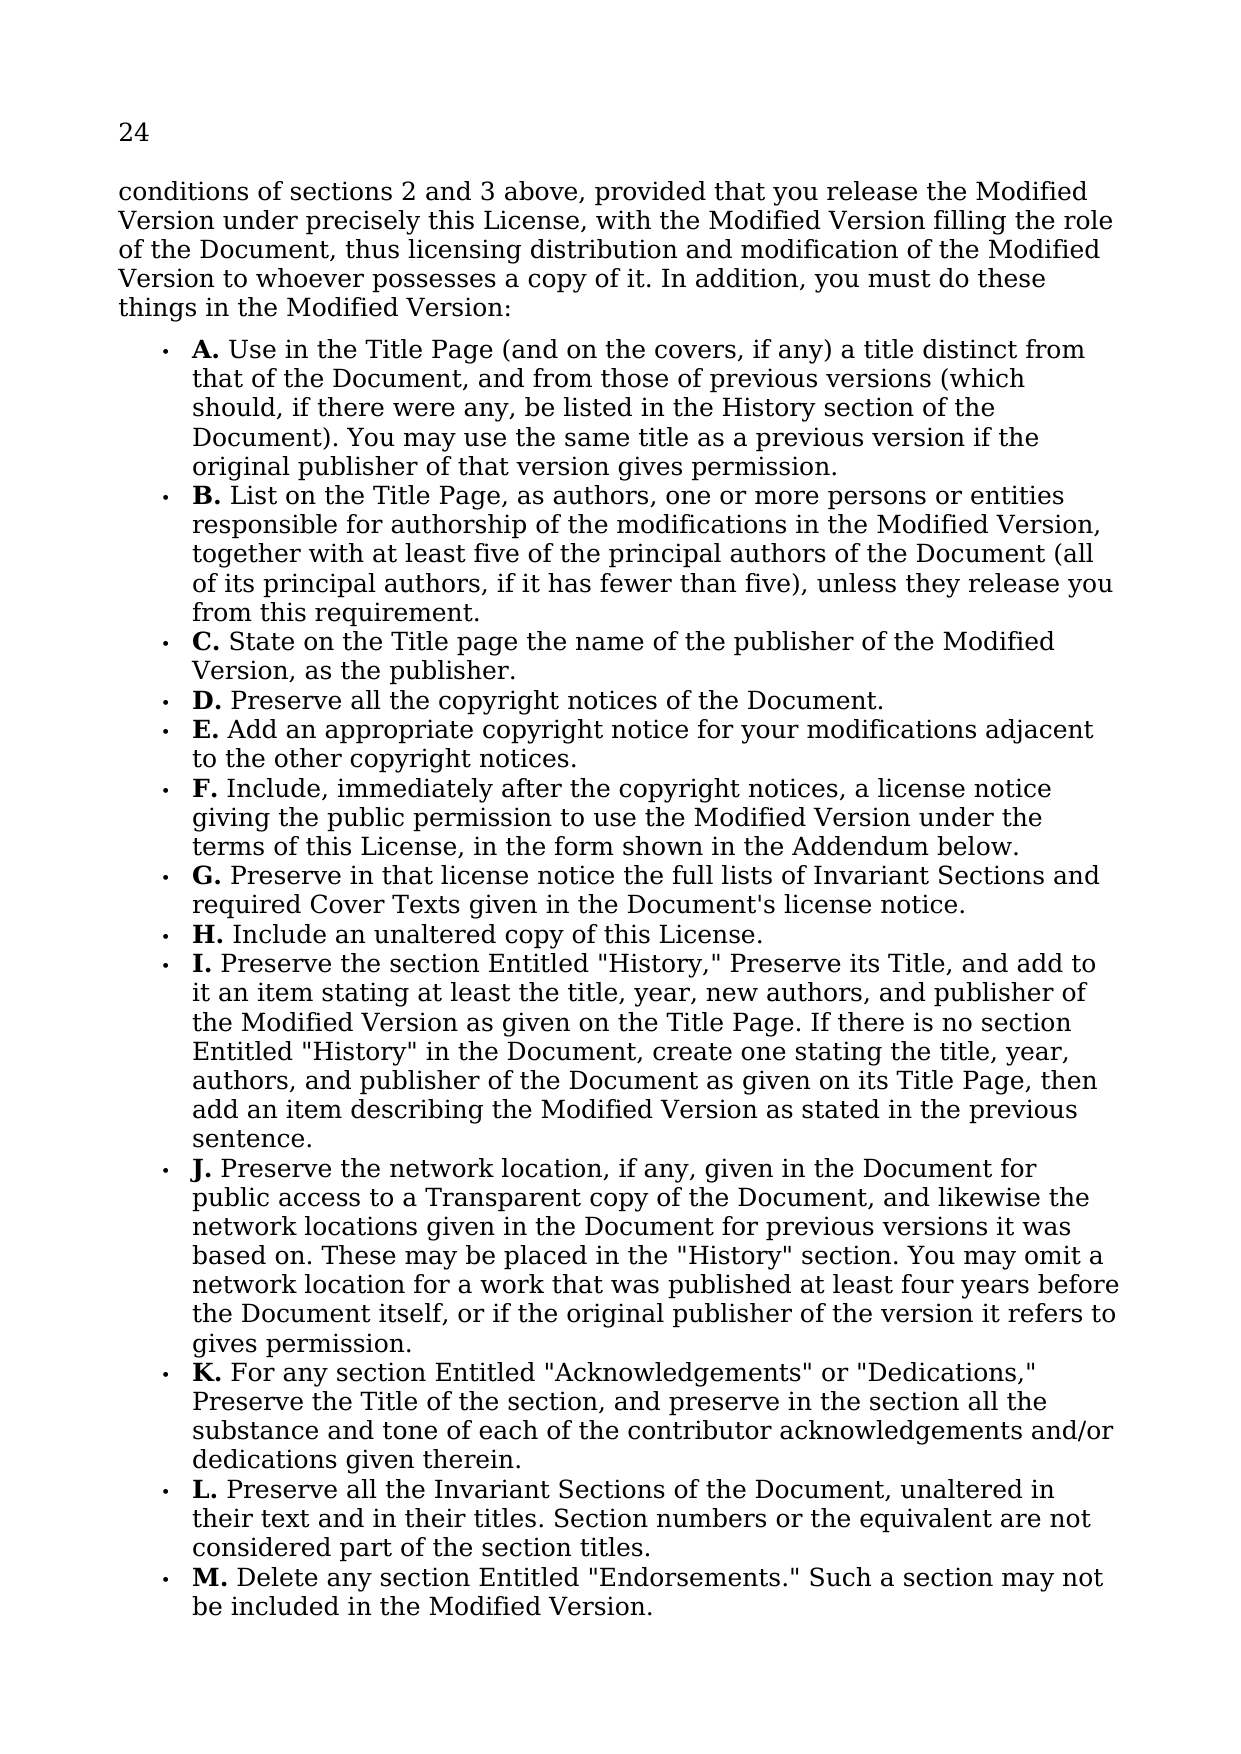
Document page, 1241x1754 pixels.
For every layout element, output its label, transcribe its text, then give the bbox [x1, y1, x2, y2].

list E. Add an appropriate copyright notice for your modifications adjacent to the other copyright notices. [162, 715, 1122, 774]
list L. Preserve all the Invariant Sections of the Document, unaltered in their text and in their titles. Section numbers or the equivalent are not considered part of the section titles. [162, 1475, 1122, 1563]
list K. For any section Entitled "Acknowledgements" or "Dedications," Preserve the Title of the section, and preserve in the section all the substance and tone of each of the contributor acknowledgements and/or dedications given therein. [162, 1358, 1122, 1475]
list A. Use in the Title Page (and on the covers, if any) a title distinct from that of the Document, and from those of previous versions (which should, if there were any, be listed in the History section of the Document). You may use the same title as a previous version if the original publisher of that version gives permission. [162, 335, 1122, 481]
text conditions of sections 2 and 3 above, provided that you release the Modified Version under precisely this License, with the Modified Version filling the role of the Document, thus licensing distribution and modification of the Modified Version to whoever possesses a copy of it. In addition, you must do these things in the Modified Version: [118, 177, 1122, 323]
list F. Include, immediately after the copyright notices, a license notice giving the public permission to use the Modified Version under the terms of this License, in the form shown in the Addendum below. [162, 774, 1122, 861]
list M. Delete any section Entitled "Endorsements." Such a section may not be included in the Modified Version. [162, 1563, 1122, 1621]
list D. Preserve all the copyright notices of the Document. [162, 686, 1122, 715]
list I. Preserve the section Entitled "History," Preserve its Title, and add to it an item stating at least the title, year, new authors, and publisher of the Modified Version as given on the Title Page. If there is no section Entitled "History" in the Document, create one stating the title, year, authors, and publisher of the Document as given on its Title Page, then add an item describing the Modified Version as stated in the previous sentence. [162, 949, 1122, 1154]
list H. Include an unaltered copy of this License. [162, 920, 1122, 949]
list C. State on the Title page the name of the publisher of the Modified Version, as the publisher. [162, 627, 1122, 686]
list G. Preserve in that license notice the full lists of Invariant Sections and required Cover Texts given in the Document's license notice. [162, 861, 1122, 920]
list J. Preserve the network location, if any, given in the Document for public access to a Transparent copy of the Document, and likewise the network locations given in the Document for previous versions it was based on. These may be placed in the "History" section. You may omit a network location for a work that was published at least four years before the Document itself, or if the original publisher of the version it refers to gives permission. [162, 1154, 1122, 1358]
list B. List on the Title Page, as authors, one or more persons or entities responsible for authorship of the modifications in the Modified Version, together with at least five of the principal authors of the Document (all of its principal authors, if it has fewer than five), unless they release you from this requirement. [162, 481, 1122, 627]
